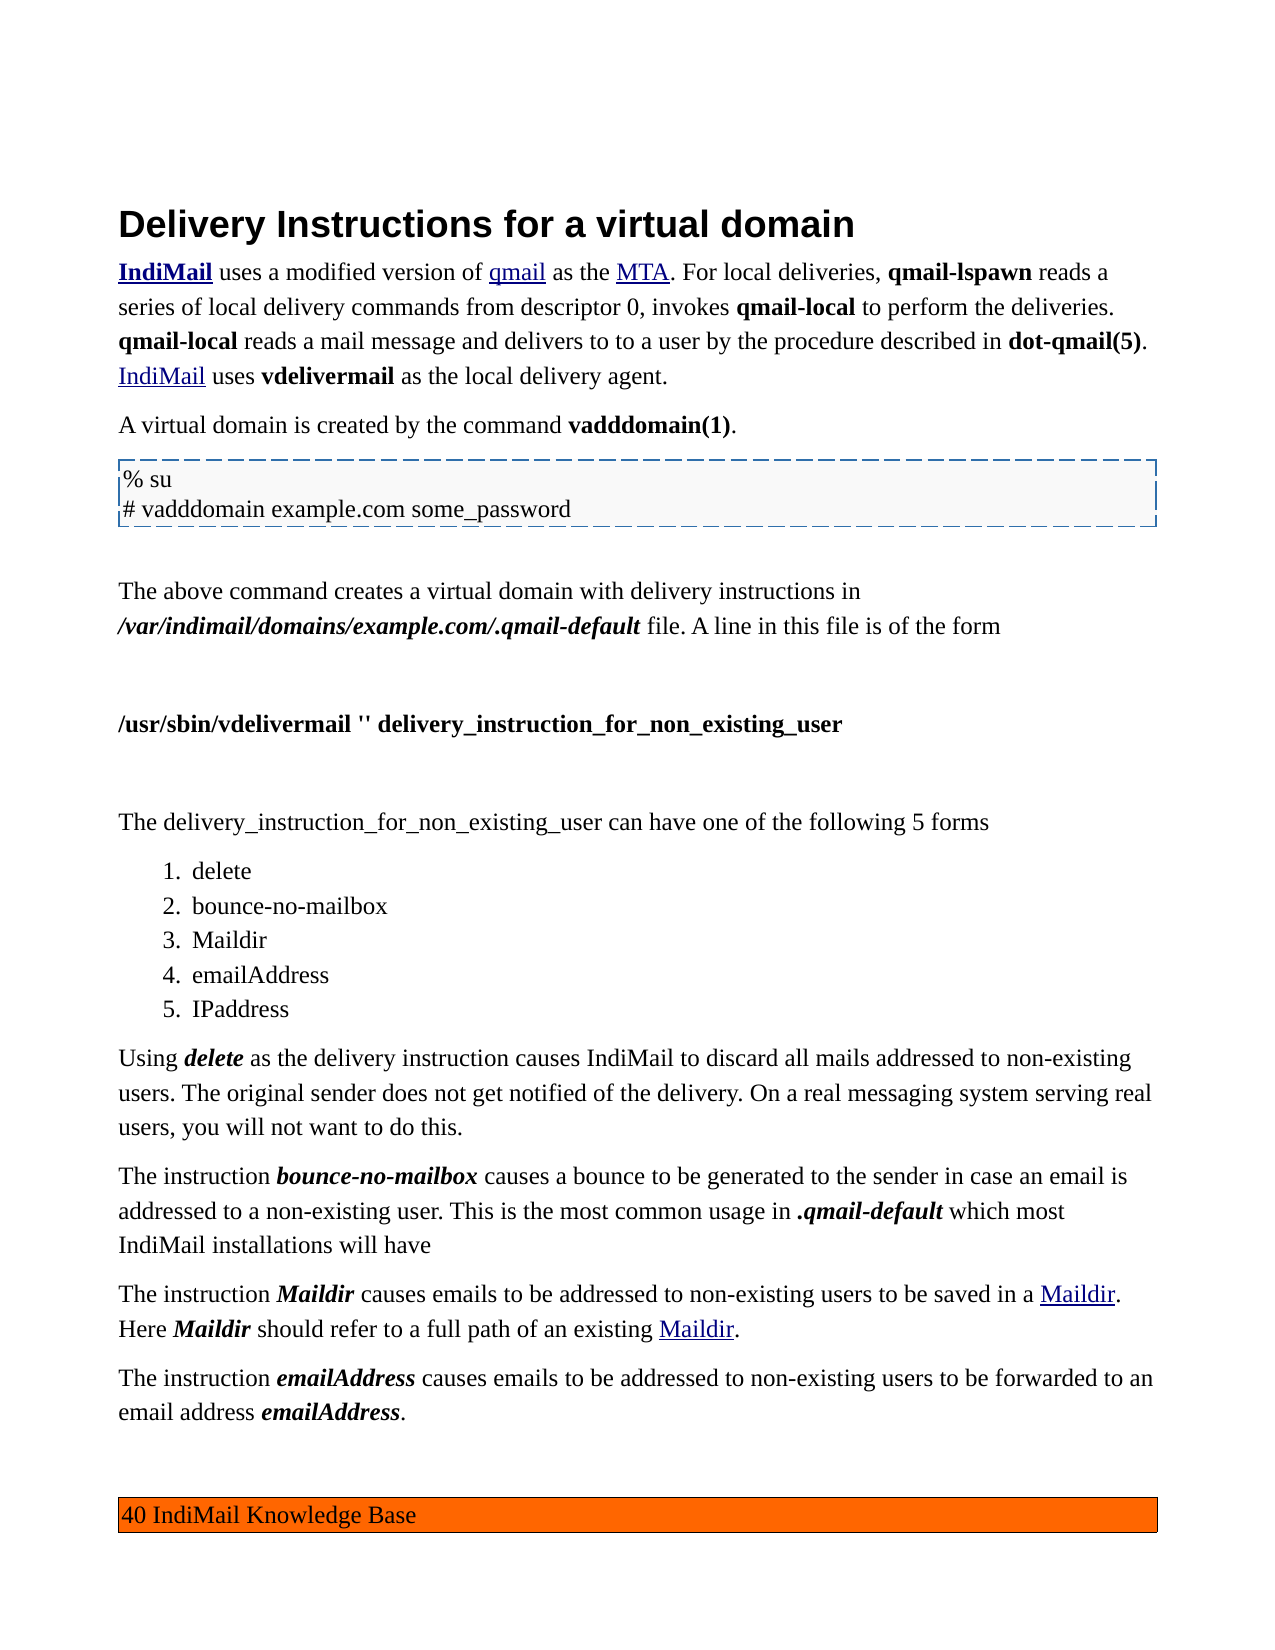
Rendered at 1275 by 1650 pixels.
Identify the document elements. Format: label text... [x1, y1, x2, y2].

text The instruction bounce-no-mailbox causes a bounce to be generated to the sender in case an email is addressed to a non-existing user. This is the most common usage in .qmail-default which most IndiMail installations will have [118, 1161, 1157, 1259]
list IPaddress [162, 994, 1157, 1023]
list Maildir [162, 925, 1157, 954]
subtitle Delivery Instructions for a virtual domain [118, 201, 1157, 245]
text The delivery_instruction_for_non_existing_user can have one of the following 5 forms [118, 807, 1157, 836]
text # vadddomain example.com some_password [118, 489, 1157, 527]
text The instruction emailAddress causes emails to be addressed to non-existing users to be forwarded to an email address emailAddress. [118, 1363, 1157, 1426]
text IndiMail uses a modified version of qmail as the MTA. For local deliveries, qmail-lspawn reads a series of local delivery commands from descriptor 0, invokes qmail-local to perform the deliveries. qmail-local reads a mail message and delivers to to a user by the procedure described in dot-qmail(5). IndiMail uses vdelivermail as the local delivery agent. [118, 257, 1157, 390]
list delete [162, 856, 1157, 885]
text A virtual domain is created by the command vadddomain(1). [118, 410, 1157, 439]
text % su [118, 459, 1157, 489]
text Using delete as the delivery instruction causes IndiMail to discard all mails addressed to non-existing users. The original sender does not get notified of the delivery. On a real messaging system serving real users, you will not want to do this. [118, 1043, 1157, 1141]
text The instruction Maildir causes emails to be addressed to non-existing users to be saved in a Maildir. Here Maildir should refer to a full path of an existing Maildir. [118, 1279, 1157, 1342]
text The above command creates a virtual domain with delivery instructions in /var/indimail/domains/example.com/.qmail-default file. A line in this file is of the form [118, 576, 1157, 640]
list emailAddress [162, 960, 1157, 988]
list bounce-no-mailbox [162, 891, 1157, 919]
text /usr/sbin/vdelivermail '' delivery_instruction_for_non_existing_user [118, 709, 1157, 738]
